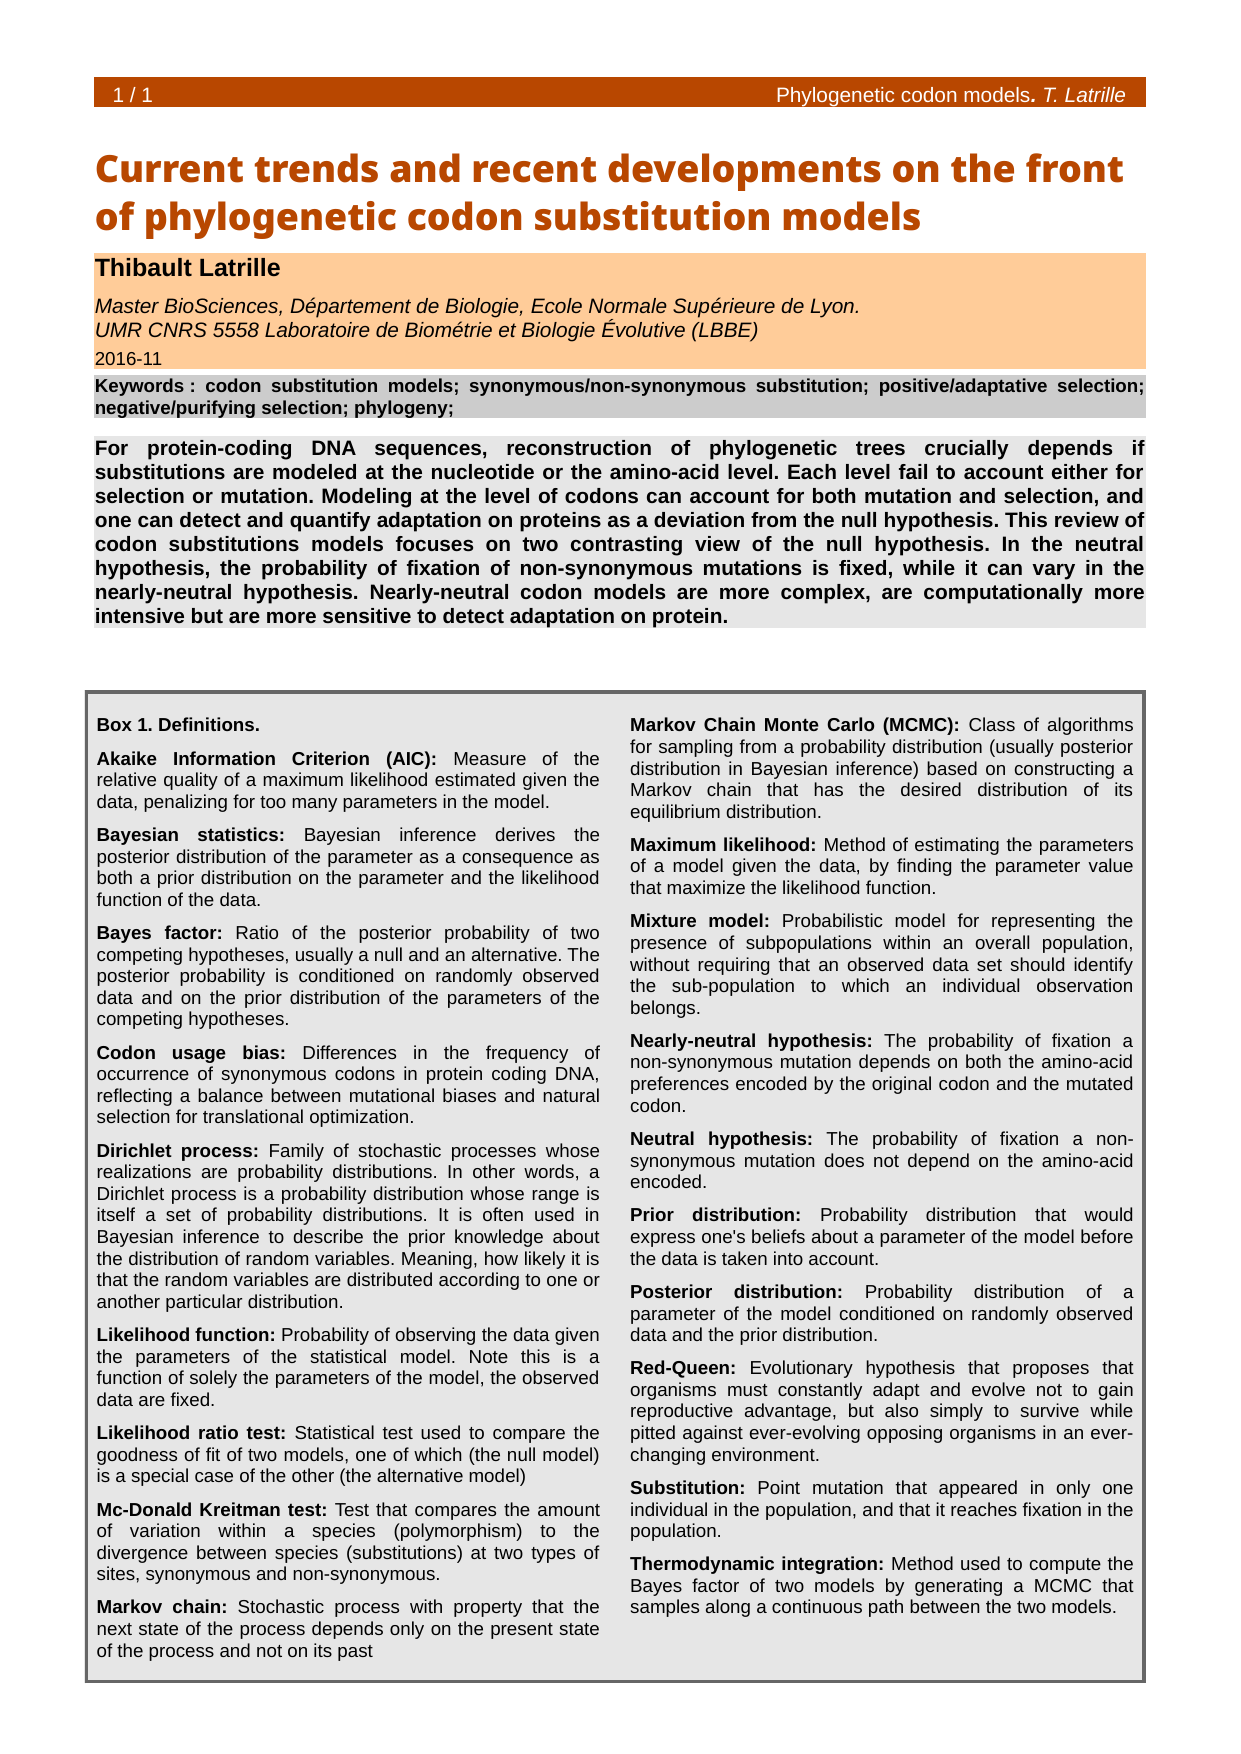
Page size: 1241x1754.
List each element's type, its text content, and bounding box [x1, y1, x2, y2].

text Master BioSciences, Département de Biologie, Ecole Normale Supérieure de Lyon. [94, 294, 1146, 318]
text Posterior distribution: Probability distribution of a parameter of the model conditioned on randomly observed data and the prior distribution. [630, 1281, 1134, 1345]
text Thermodynamic integration: Method used to compute the Bayes factor of two models by generating a MCMC that samples along a continuous path between the two models. [630, 1553, 1134, 1618]
text Neutral hypothesis: The probability of fixation a non-synonymous mutation does not depend on the amino-acid encoded. [630, 1128, 1134, 1192]
text Nearly-neutral hypothesis: The probability of fixation a non-synonymous mutation depends on both the amino-acid preferences encoded by the original codon and the mutated codon. [630, 1030, 1134, 1116]
text Keywords : codon substitution models; synonymous/non-synonymous substitution; positive/adaptative selection; negative/purifying selection; phylogeny; [94, 375, 1146, 418]
text Akaike Information Criterion (AIC): Measure of the relative quality of a maximum likelihood estimated given the data, penalizing for too many parameters in the model. [96, 747, 600, 812]
text Red-Queen: Evolutionary hypothesis that proposes that organisms must constantly adapt and evolve not to gain reproductive advantage, but also simply to survive while pitted against ever-evolving opposing organisms in an ever-changing environment. [630, 1357, 1134, 1465]
text 2016-11 [94, 348, 1146, 369]
text Maximum likelihood: Method of estimating the parameters of a model given the data, by finding the parameter value that maximize the likelihood function. [630, 834, 1134, 898]
text Dirichlet process: Family of stochastic processes whose realizations are probability distributions. In other words, a Dirichlet process is a probability distribution whose range is itself a set of probability distributions. It is often used in Bayesian inference to describe the prior knowledge about the distribution of random variables. Meaning, how likely it is that the random variables are distributed according to one or another particular distribution. [96, 1139, 600, 1312]
text Prior distribution: Probability distribution that would express one's beliefs about a parameter of the model before the data is taken into account. [630, 1204, 1134, 1269]
text UMR CNRS 5558 Laboratoire de Biométrie et Biologie Évolutive (LBBE) [94, 318, 1146, 342]
text Mixture model: Probabilistic model for representing the presence of subpopulations within an overall population, without requiring that an observed data set should identify the sub-population to which an individual observation belongs. [630, 910, 1134, 1018]
text Likelihood ratio test: Statistical test used to compare the goodness of fit of two models, one of which (the null model) is a special case of the other (the alternative model) [96, 1422, 600, 1487]
text Mc-Donald Kreitman test: Test that compares the amount of variation within a species (polymorphism) to the divergence between species (substitutions) at two types of sites, synonymous and non-synonymous. [96, 1498, 600, 1584]
text Codon usage bias: Differences in the frequency of occurrence of synonymous codons in protein coding DNA, reflecting a balance between mutational biases and natural selection for translational optimization. [96, 1042, 600, 1128]
text Box 1. Definitions. [96, 714, 600, 736]
text Bayesian statistics: Bayesian inference derives the posterior distribution of the parameter as a consequence as both a prior distribution on the parameter and the likelihood function of the data. [96, 824, 600, 910]
text Likelihood function: Probability of observing the data given the parameters of the statistical model. Note this is a function of solely the parameters of the model, the observed data are fixed. [96, 1324, 600, 1410]
text Markov Chain Monte Carlo (MCMC): Class of algorithms for sampling from a probability distribution (usually posterior distribution in Bayesian inference) based on constructing a Markov chain that has the desired distribution of its equilibrium distribution. [630, 714, 1134, 822]
text Current trends and recent developments on the front of phylogenetic codon substitution models [94, 142, 1146, 242]
text Bayes factor: Ratio of the posterior probability of two competing hypotheses, usually a null and an alternative. The posterior probability is conditioned on randomly observed data and on the prior distribution of the parameters of the competing hypotheses. [96, 922, 600, 1030]
text For protein-coding DNA sequences, reconstruction of phylogenetic trees crucially depends if substitutions are modeled at the nucleotide or the amino-acid level. Each level fail to account either for selection or mutation. Modeling at the level of codons can account for both mutation and selection, and one can detect and quantify adaptation on proteins as a deviation from the null hypothesis. This review of codon substitutions models focuses on two contrasting view of the null hypothesis. In the neutral hypothesis, the probability of fixation of non-synonymous mutations is fixed, while it can vary in the nearly-neutral hypothesis. Nearly-neutral codon models are more complex, are computationally more intensive but are more sensitive to detect adaptation on protein. [94, 436, 1146, 628]
text Thibault Latrille [94, 253, 1146, 282]
text Markov chain: Stochastic process with property that the next state of the process depends only on the present state of the process and not on its past [96, 1596, 600, 1661]
text Substitution: Point mutation that appeared in only one individual in the population, and that it reaches fixation in the population. [630, 1477, 1134, 1541]
